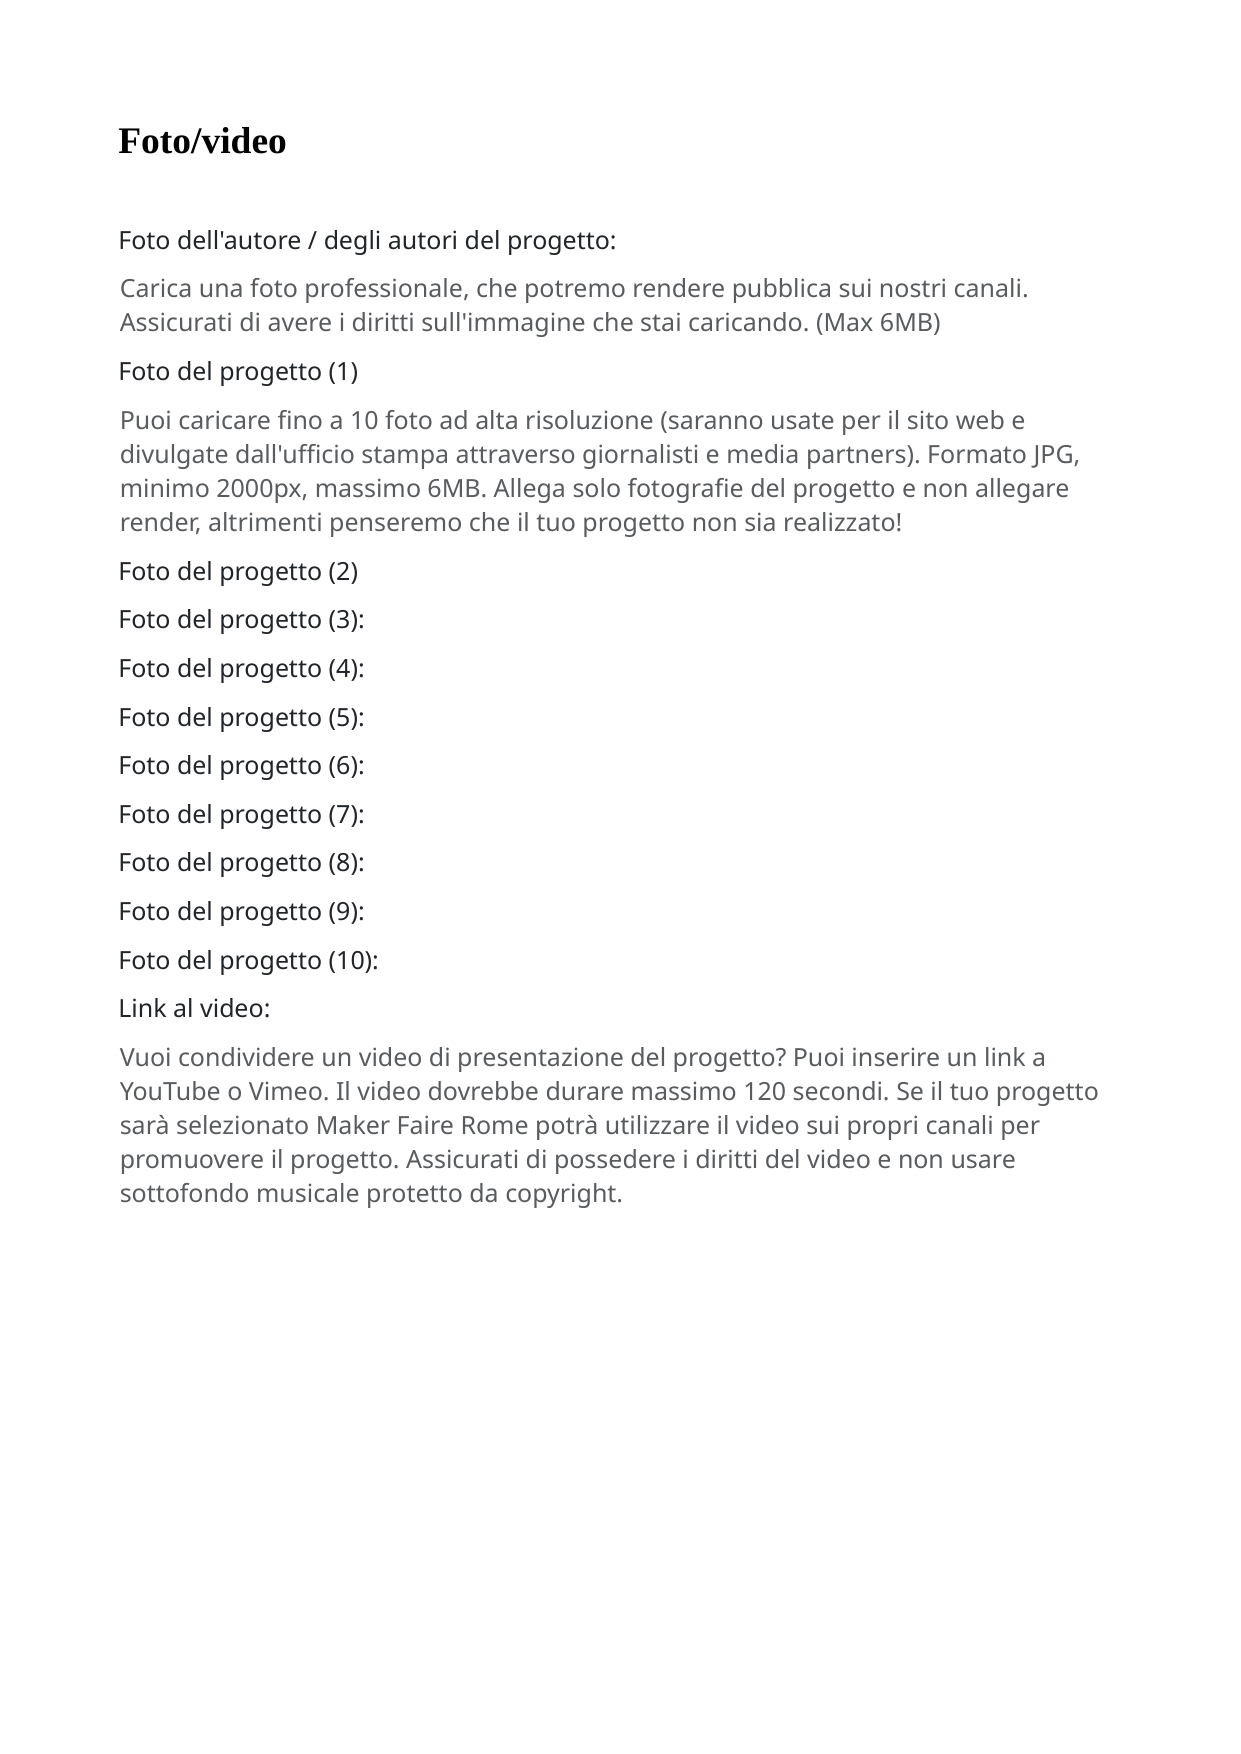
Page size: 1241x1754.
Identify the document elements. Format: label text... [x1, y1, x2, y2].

text Foto del progetto (1) [118, 354, 1122, 388]
text Foto del progetto (8): [118, 845, 1122, 879]
text Foto del progetto (4): [118, 651, 1122, 684]
text Foto del progetto (6): [118, 748, 1122, 782]
text Carica una foto professionale, che potremo rendere pubblica sui nostri canali. Assicurati di avere i diritti sull'immagine che stai caricando. (Max 6MB) [118, 271, 1122, 339]
text Foto del progetto (10): [118, 942, 1122, 976]
text Foto dell'autore / degli autori del progetto: [118, 222, 1122, 256]
text Puoi caricare fino a 10 foto ad alta risoluzione (saranno usate per il sito web e divulgate dall'ufficio stampa attraverso giornalisti e media partners). Formato JPG, minimo 2000px, massimo 6MB. Allega solo fotografie del progetto e non allegare render, altrimenti penseremo che il tuo progetto non sia realizzato! [118, 402, 1122, 539]
text Foto del progetto (7): [118, 796, 1122, 831]
subtitle Foto/video [118, 118, 1122, 161]
text Foto del progetto (5): [118, 699, 1122, 733]
text Vuoi condividere un video di presentazione del progetto? Puoi inserire un link a YouTube o Vimeo. Il video dovrebbe durare massimo 120 secondi. Se il tuo progetto sarà selezionato Maker Faire Rome potrà utilizzare il video sui propri canali per promuovere il progetto. Assicurati di possedere i diritti del video e non usare sottofondo musicale protetto da copyright. [118, 1040, 1122, 1210]
text Foto del progetto (9): [118, 894, 1122, 928]
text Foto del progetto (3): [118, 602, 1122, 636]
text Link al video: [118, 991, 1122, 1025]
text Foto del progetto (2) [118, 553, 1122, 587]
